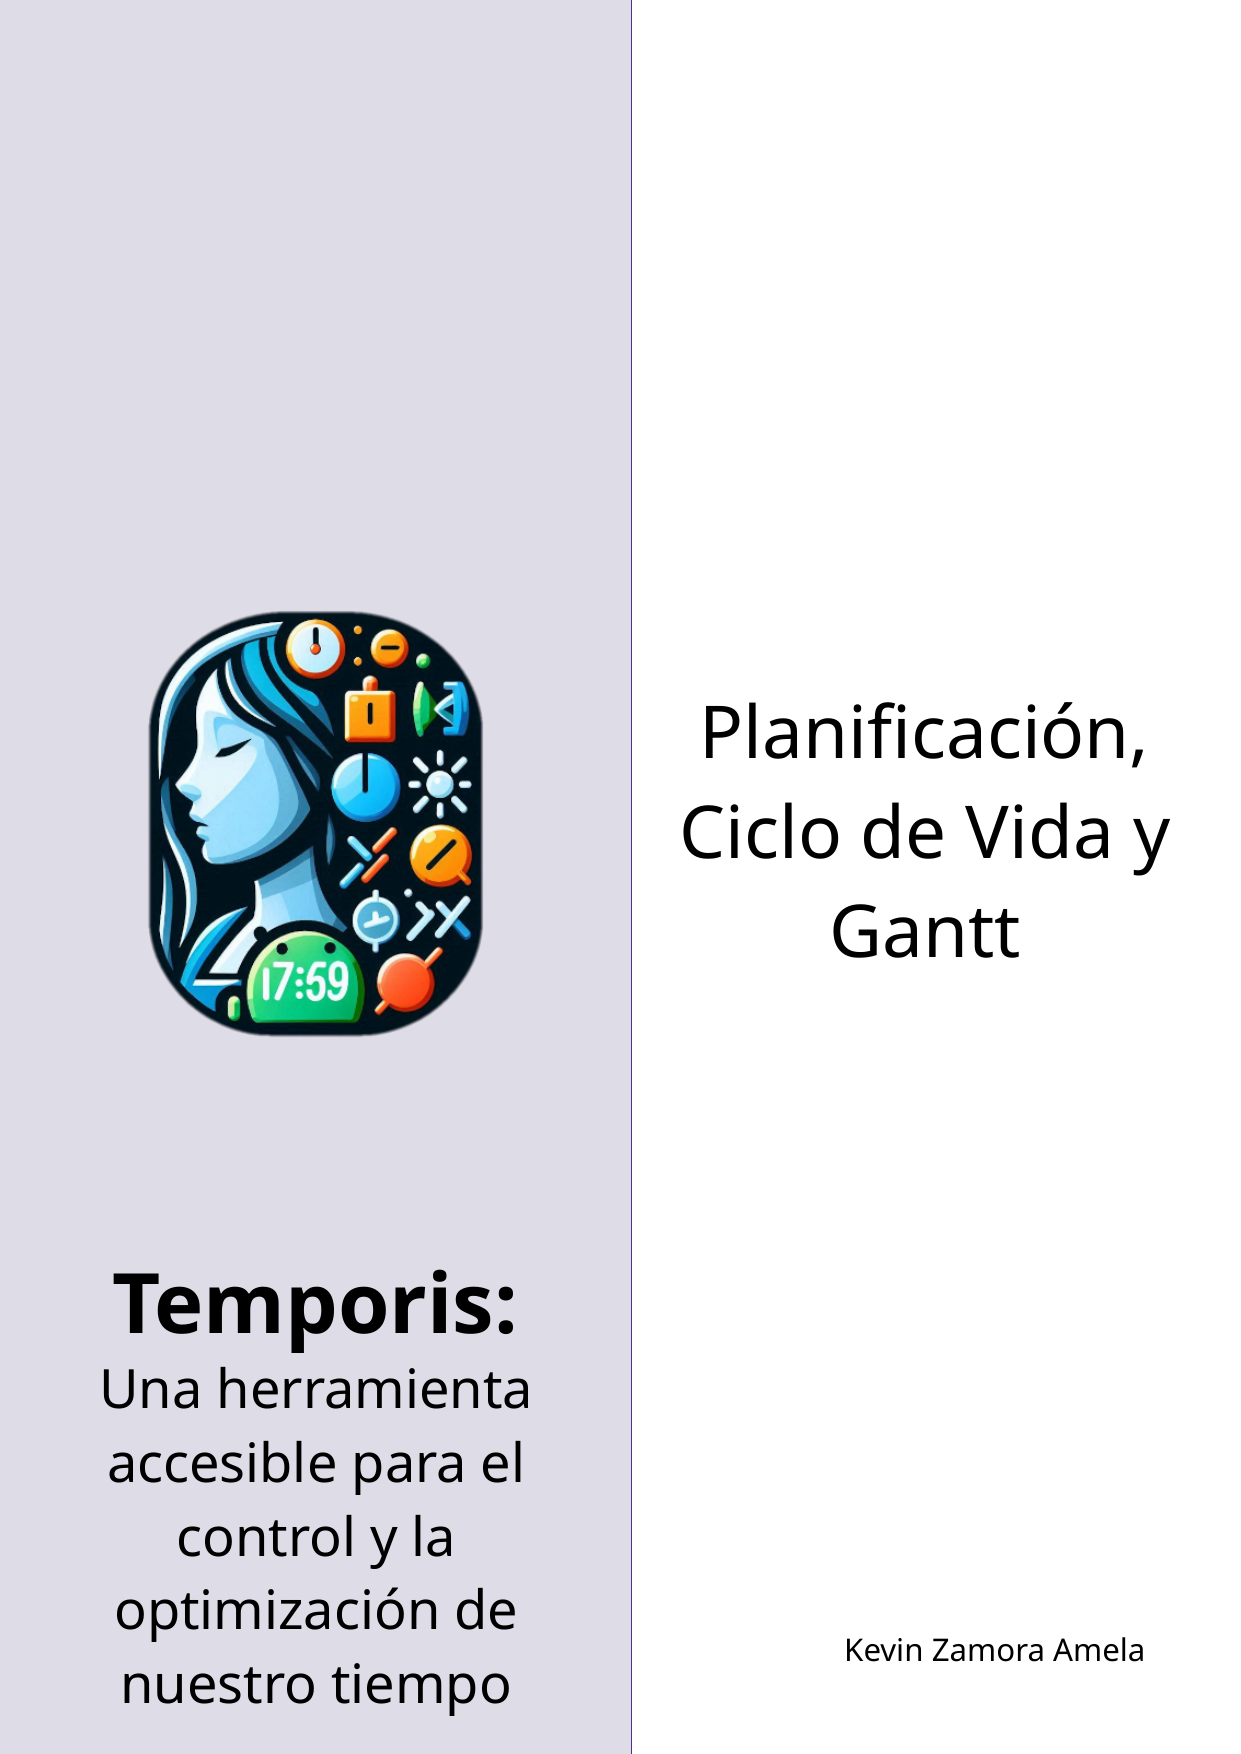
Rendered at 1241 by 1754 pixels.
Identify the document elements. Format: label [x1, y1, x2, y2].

picture [79, 586, 552, 1058]
